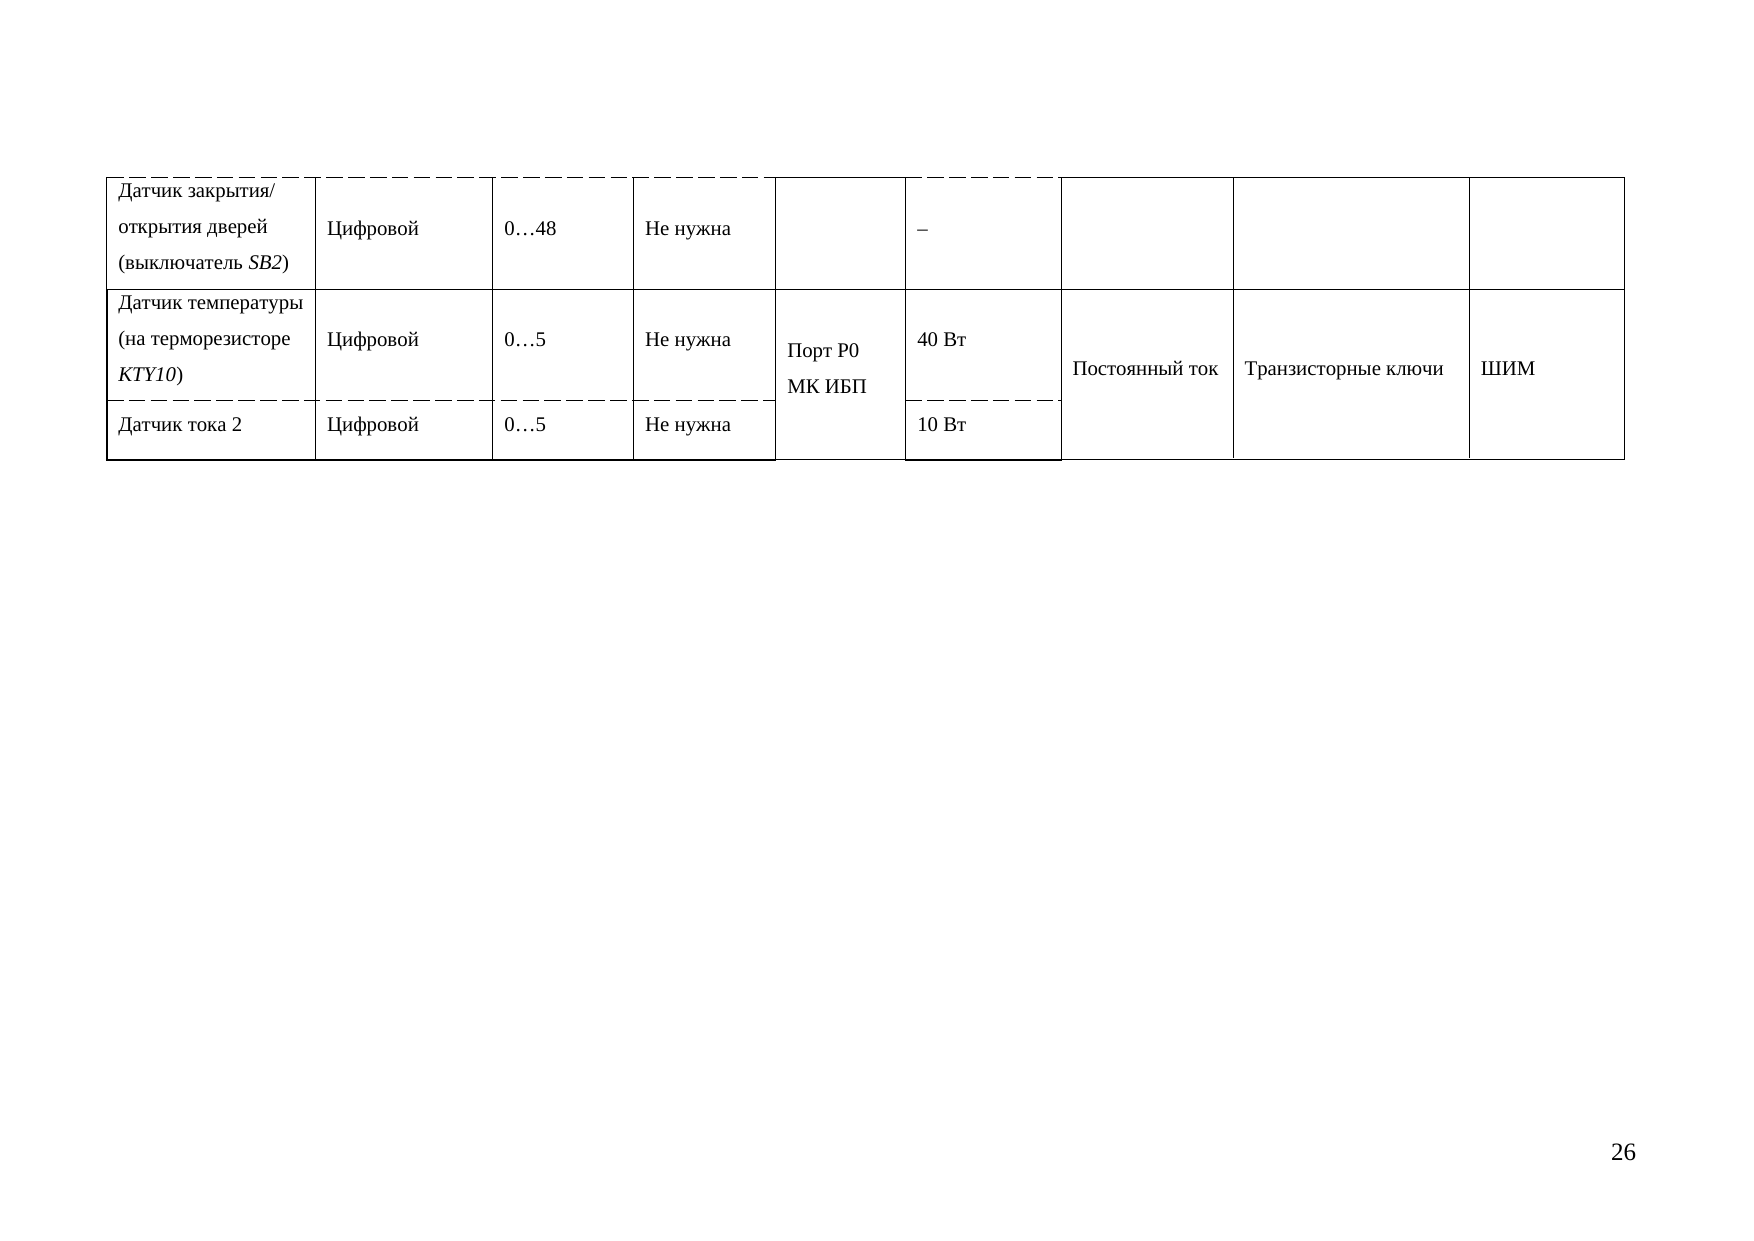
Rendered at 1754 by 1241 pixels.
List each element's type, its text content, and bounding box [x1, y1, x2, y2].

table_cell [1062, 178, 1233, 289]
table_cell 40 Вт [906, 290, 1061, 400]
table_cell ШИМ [1470, 290, 1624, 458]
table_cell 0…5 [493, 290, 633, 400]
table_cell 10 Вт [906, 400, 1061, 458]
table_cell Цифровой [316, 290, 492, 400]
table_cell [1234, 178, 1469, 289]
table_cell Не нужна [634, 177, 775, 289]
table_cell Датчик температуры (на терморезисторе КТY10) [108, 290, 315, 400]
table_cell Датчик закрытия/ открытия дверей (выключатель SB2) [107, 177, 315, 289]
table_cell Транзисторные ключи [1234, 290, 1469, 458]
table_cell Цифровой [316, 400, 492, 458]
table_cell 0…48 [493, 177, 633, 289]
table_cell 0…5 [493, 400, 633, 458]
table_cell – [906, 177, 1061, 289]
table_cell Не нужна [634, 290, 775, 400]
table_cell [776, 178, 905, 289]
table_cell Не нужна [634, 400, 775, 458]
table_cell [1470, 178, 1624, 289]
table_cell Постоянный ток [1062, 290, 1233, 458]
table_cell Цифровой [316, 177, 492, 289]
table_cell Порт Р0 МК ИБП [776, 290, 905, 458]
table_cell Датчик тока 2 [108, 400, 315, 458]
